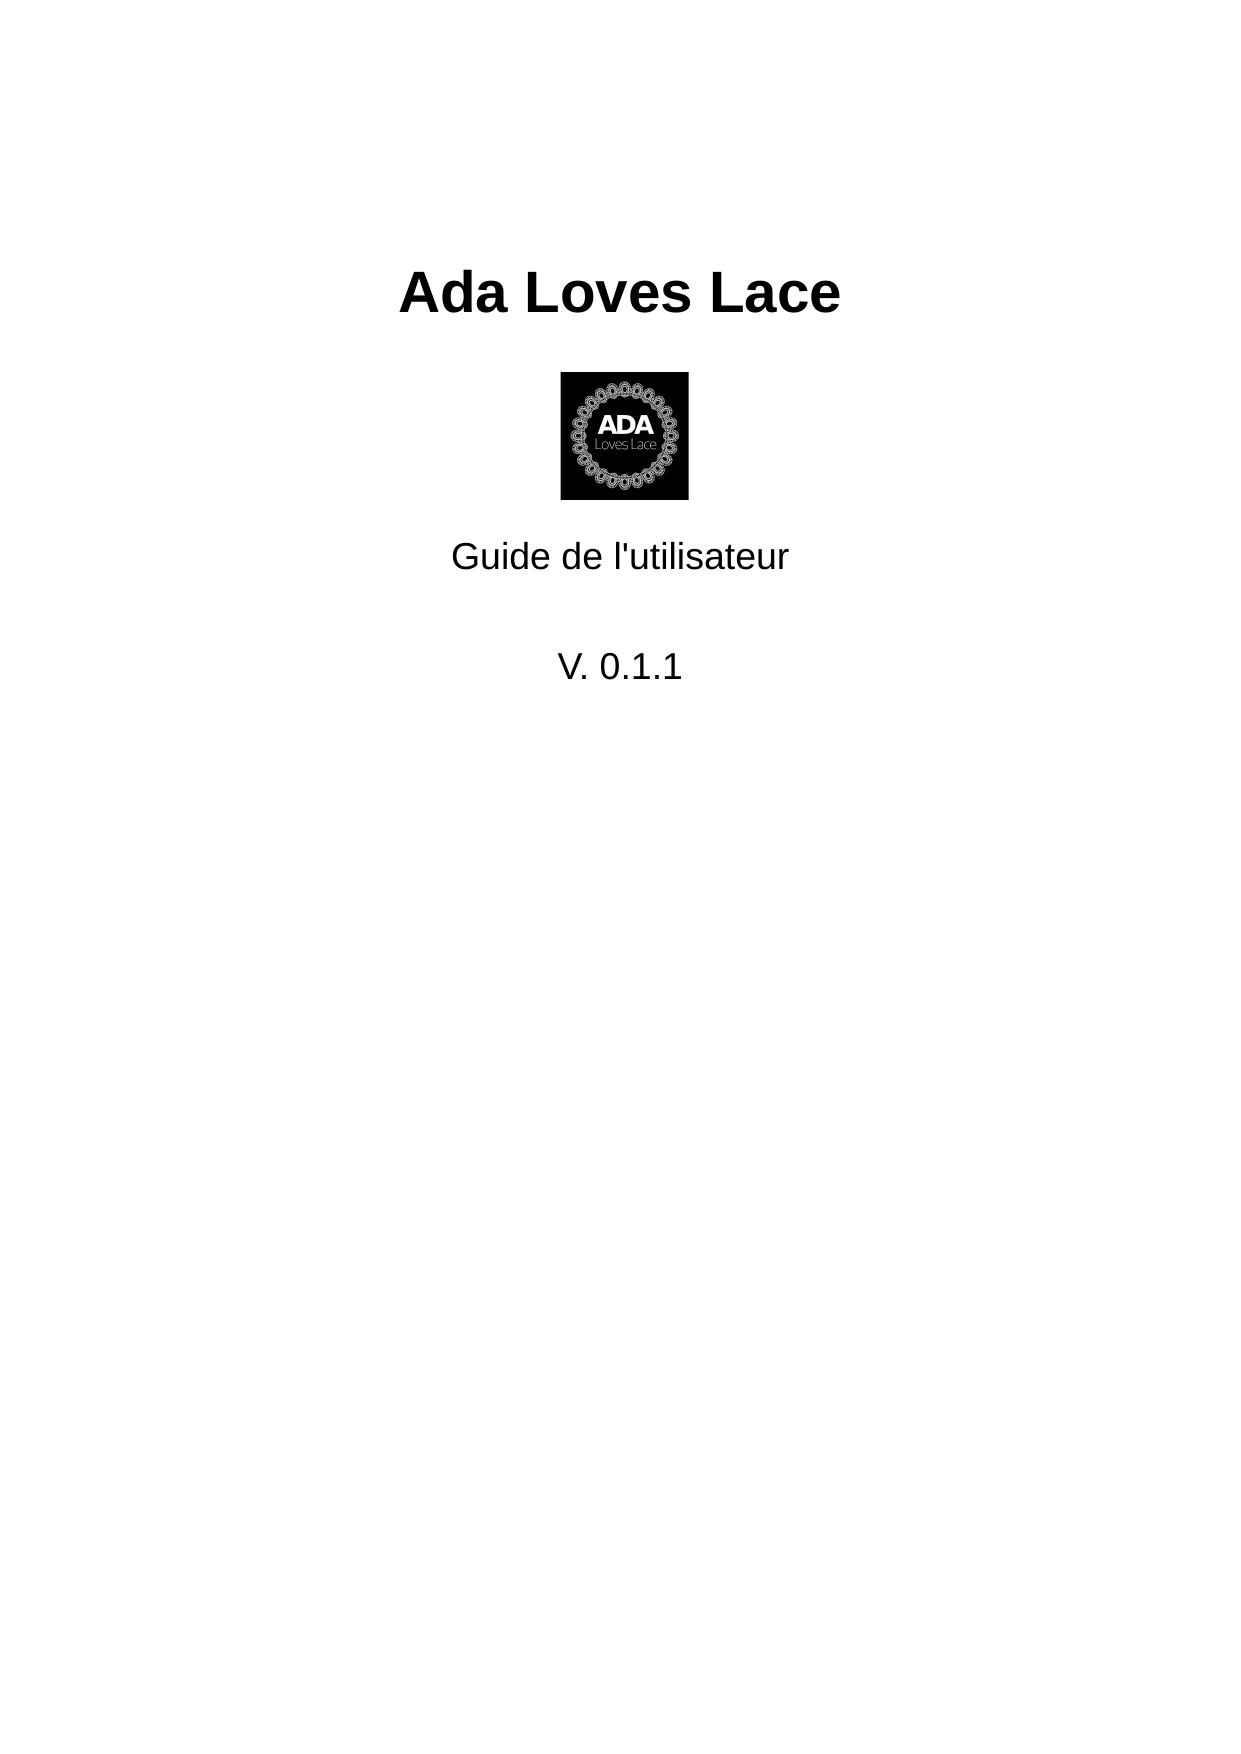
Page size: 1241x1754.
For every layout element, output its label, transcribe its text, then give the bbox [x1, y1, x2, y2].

title Ada Loves Lace [118, 258, 1122, 325]
subtitle V. 0.1.1 [118, 644, 1122, 687]
subtitle Guide de l'utilisateur [118, 534, 1122, 577]
picture [560, 372, 689, 500]
